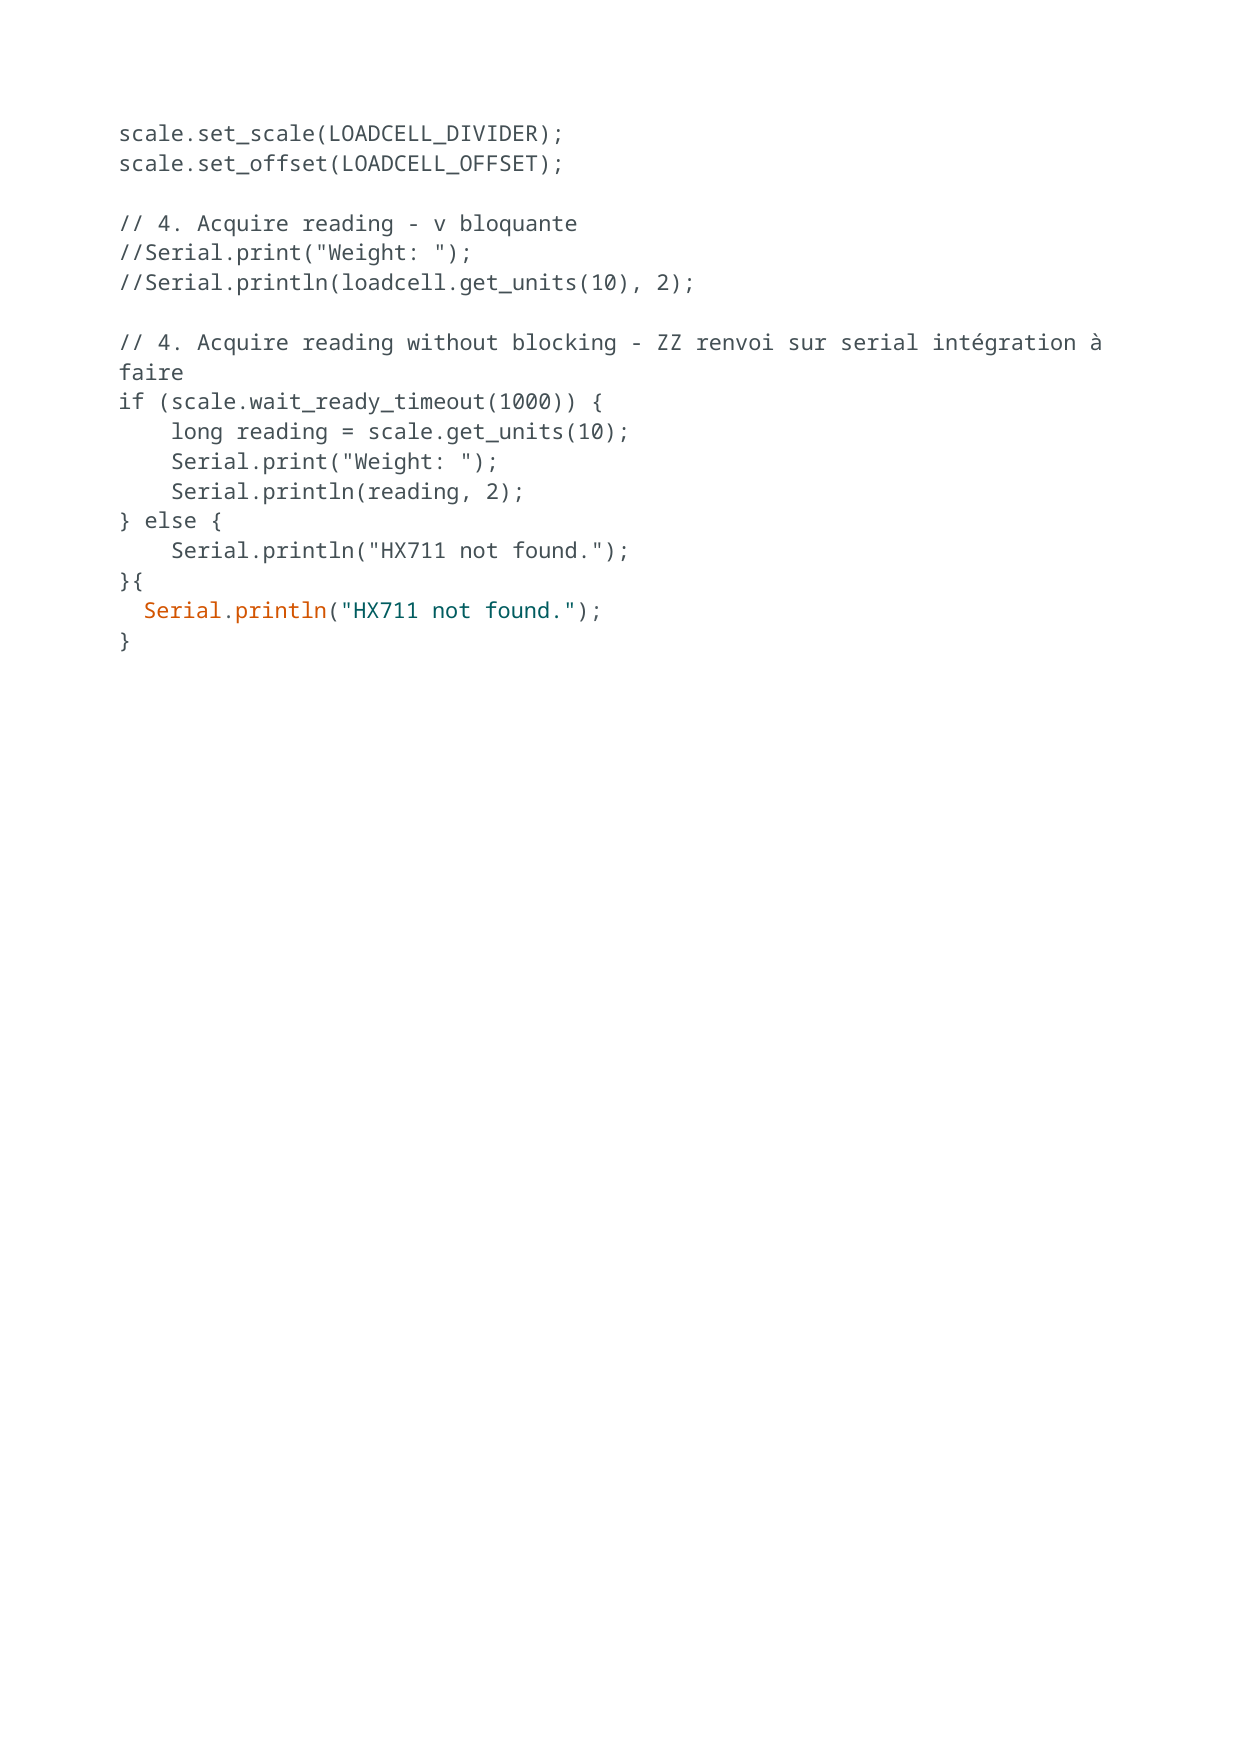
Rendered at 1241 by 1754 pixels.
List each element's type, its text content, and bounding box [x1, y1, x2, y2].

text //Serial.print("Weight: "); [118, 237, 1122, 267]
text long reading = scale.get_units(10); [118, 416, 1122, 446]
text // 4. Acquire reading - v bloquante [118, 207, 1122, 237]
text Serial.println("HX711 not found."); [118, 595, 1122, 624]
text }{ [118, 565, 1122, 595]
text Serial.println("HX711 not found."); [118, 535, 1122, 565]
text scale.set_offset(LOADCELL_OFFSET); [118, 148, 1122, 178]
text if (scale.wait_ready_timeout(1000)) { [118, 386, 1122, 416]
text // 4. Acquire reading without blocking - ZZ renvoi sur serial intégration à faire [118, 327, 1122, 386]
text Serial.print("Weight: "); [118, 446, 1122, 476]
text scale.set_scale(LOADCELL_DIVIDER); [118, 118, 1122, 148]
text //Serial.println(loadcell.get_units(10), 2); [118, 267, 1122, 297]
text } [118, 624, 1122, 654]
text Serial.println(reading, 2); [118, 476, 1122, 505]
text } else { [118, 505, 1122, 535]
